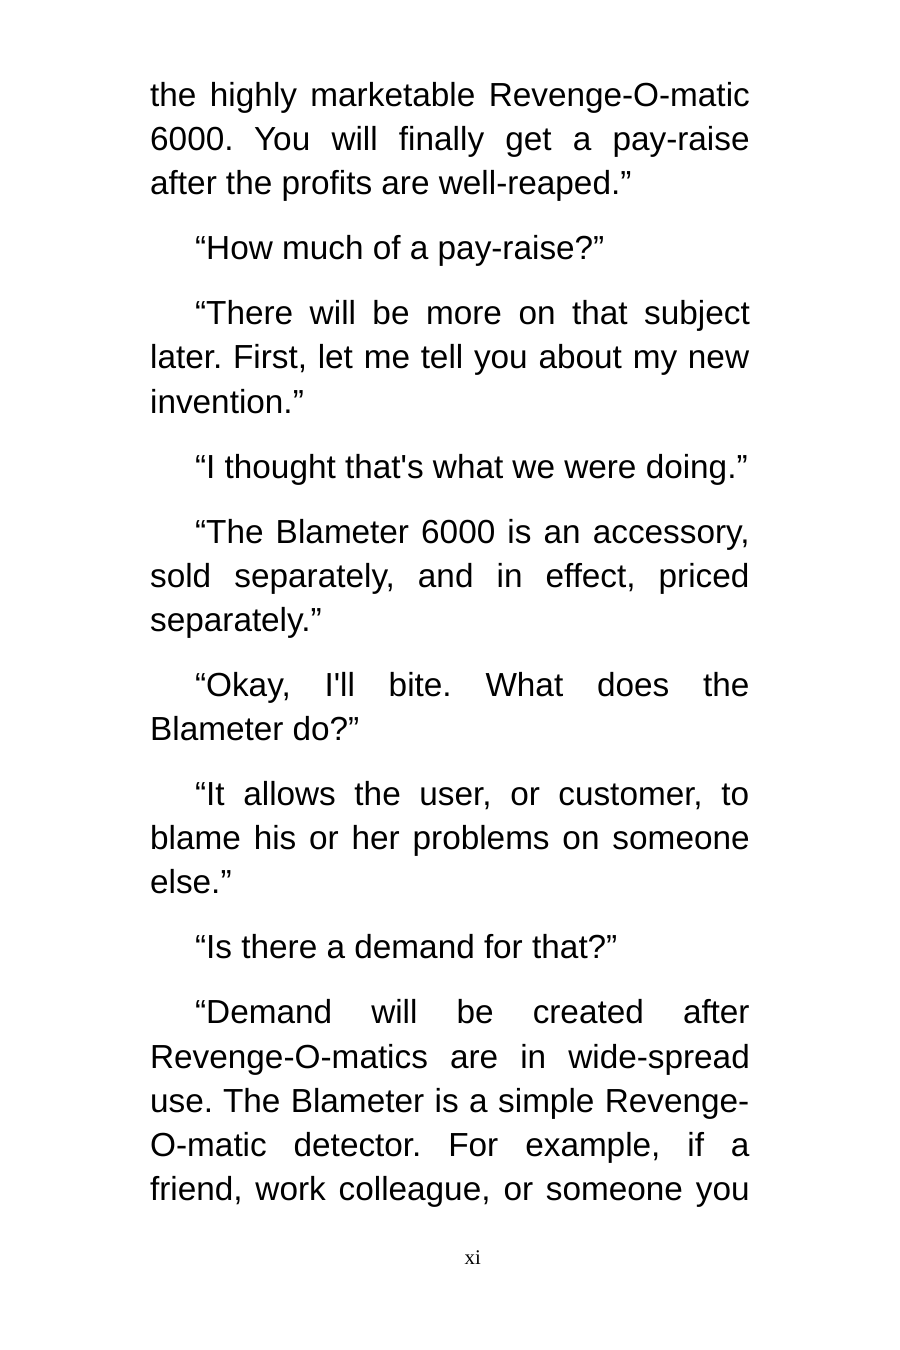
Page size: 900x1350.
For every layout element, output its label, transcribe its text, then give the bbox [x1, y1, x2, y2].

text “Okay, I'll bite. What does the Blameter do?” [150, 665, 750, 748]
text “It allows the user, or customer, to blame his or her problems on someone else.” [150, 774, 750, 901]
text the highly marketable Revenge-O-matic 6000. You will finally get a pay-raise after the profits are well-reaped.” [150, 75, 750, 202]
text “Is there a demand for that?” [150, 927, 750, 966]
text “How much of a pay-raise?” [150, 228, 750, 267]
text “Demand will be created after Revenge-O-matics are in wide-spread use. The Blameter is a simple Revenge-O-matic detector. For example, if a friend, work colleague, or someone you [150, 992, 750, 1208]
text “The Blameter 6000 is an accessory, sold separately, and in effect, priced separately.” [150, 512, 750, 638]
text “There will be more on that subject later. First, let me tell you about my new invention.” [150, 293, 750, 420]
text “I thought that's what we were doing.” [150, 447, 750, 485]
